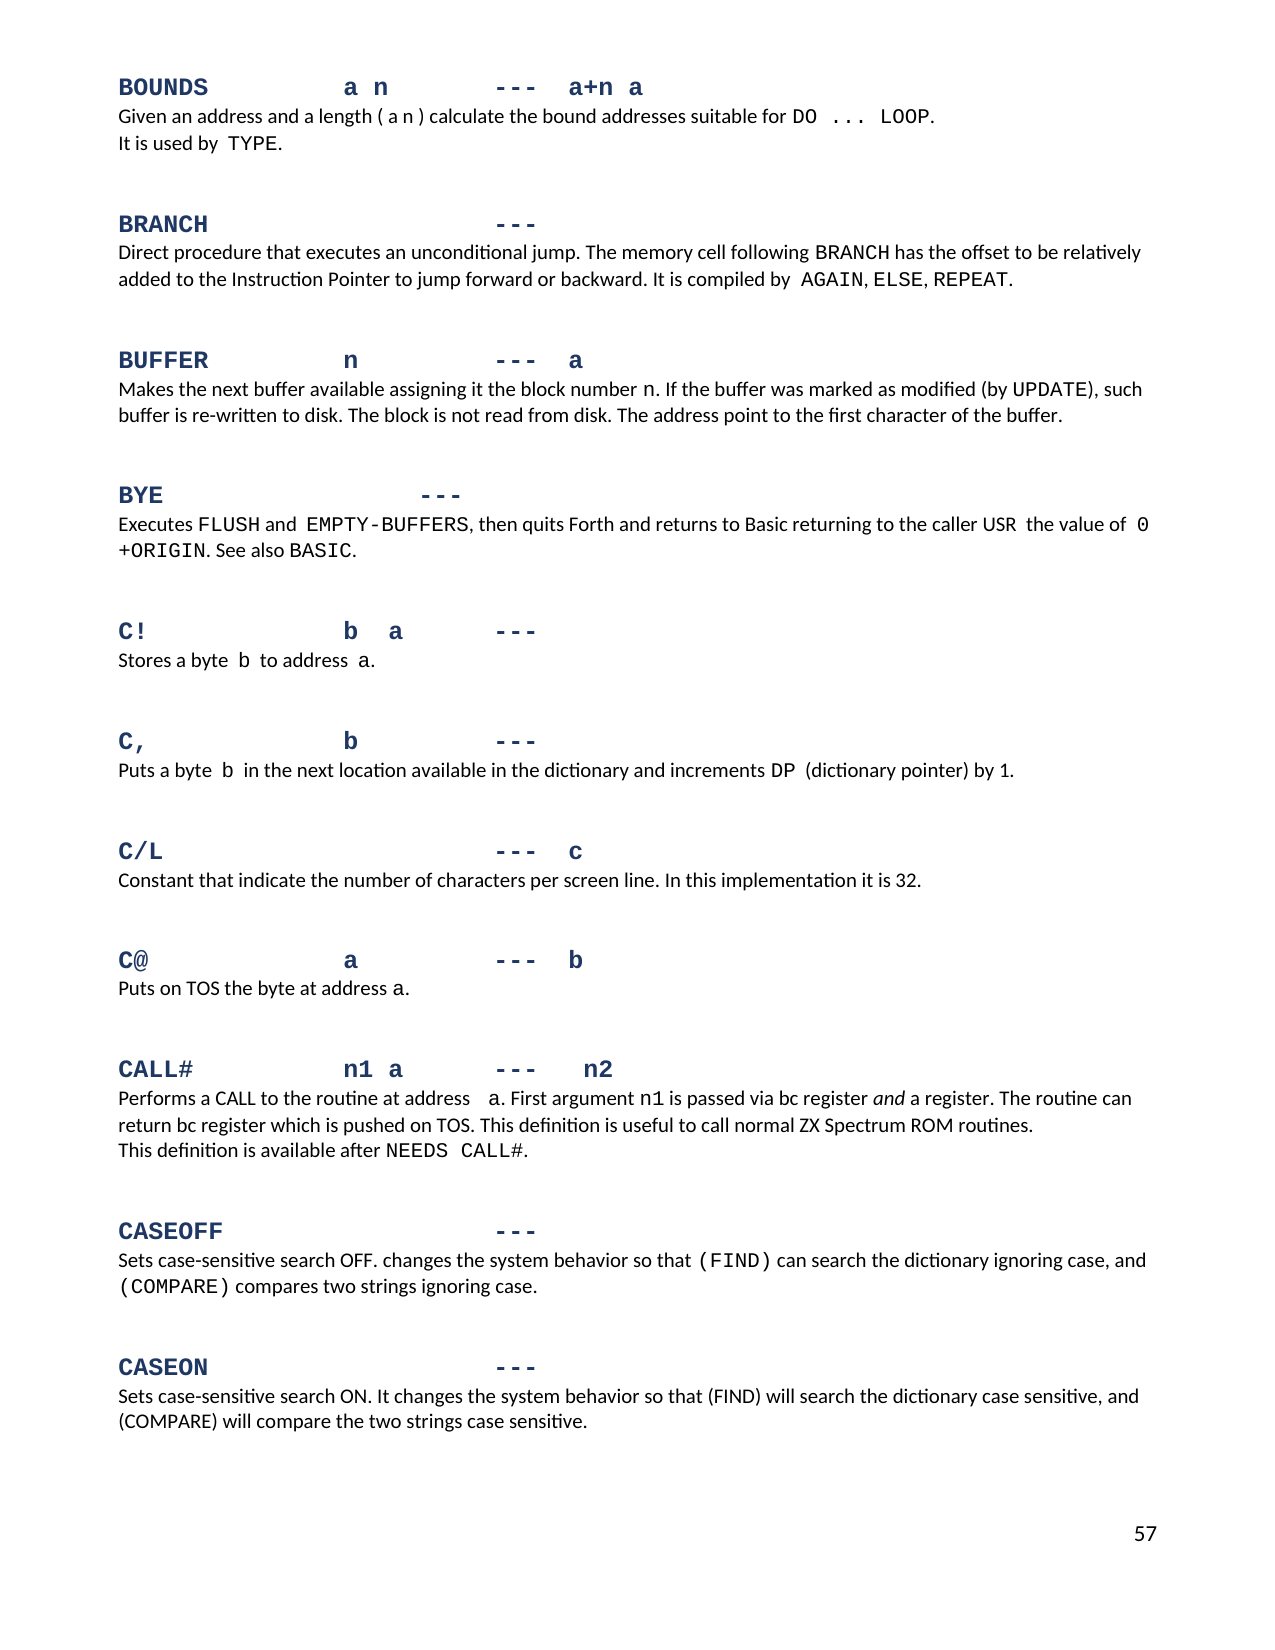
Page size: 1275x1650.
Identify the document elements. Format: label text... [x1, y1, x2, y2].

subtitle BOUNDS a n --- a+n a [118, 75, 1157, 103]
subtitle BUFFER n --- a [118, 347, 1157, 376]
text Constant that indicate the number of characters per screen line. In this implementation it is 32. [118, 867, 1157, 892]
text Direct procedure that executes an unconditional jump. The memory cell following BRANCH has the offset to be relatively added to the Instruction Pointer to jump forward or backward. It is compiled by AGAIN, ELSE, REPEAT. [118, 239, 1157, 292]
subtitle BRANCH --- [118, 211, 1157, 239]
text Puts a byte b in the next location available in the dictionary and increments DP (dictionary pointer) by 1. [118, 757, 1157, 783]
text This definition is available after NEEDS CALL#. [118, 1137, 1157, 1164]
subtitle C, b --- [118, 729, 1157, 757]
text Performs a CALL to the routine at address a. First argument n1 is passed via bc register and a register. The routine can return bc register which is pushed on TOS. This definition is useful to call normal ZX Spectrum ROM routines. [118, 1085, 1157, 1137]
subtitle BYE --- [118, 483, 1157, 511]
text Sets case-sensitive search OFF. changes the system behavior so that (FIND) can search the dictionary ignoring case, and (COMPARE) compares two strings ignoring case. [118, 1247, 1157, 1300]
subtitle C/L --- c [118, 838, 1157, 867]
text Sets case-sensitive search ON. It changes the system behavior so that (FIND) will search the dictionary case sensitive, and (COMPARE) will compare the two strings case sensitive. [118, 1383, 1157, 1434]
text It is used by TYPE. [118, 130, 1157, 156]
text Puts on TOS the byte at address a. [118, 976, 1157, 1002]
subtitle C@ a --- b [118, 947, 1157, 976]
subtitle CASEOFF --- [118, 1219, 1157, 1247]
subtitle CASEON --- [118, 1355, 1157, 1383]
text Executes FLUSH and EMPTY-BUFFERS, then quits Forth and returns to Basic returning to the caller USR the value of 0 +ORIGIN. See also BASIC. [118, 511, 1157, 564]
text Given an address and a length ( a n ) calculate the bound addresses suitable for DO ... LOOP. [118, 103, 1157, 130]
text Stores a byte b to address a. [118, 647, 1157, 674]
subtitle C! b a --- [118, 619, 1157, 647]
subtitle CALL# n1 a --- n2 [118, 1057, 1157, 1085]
text Makes the next buffer available assigning it the block number n. If the buffer was marked as modified (by UPDATE), such buffer is re-written to disk. The block is not read from disk. The address point to the first character of the buffer. [118, 376, 1157, 428]
